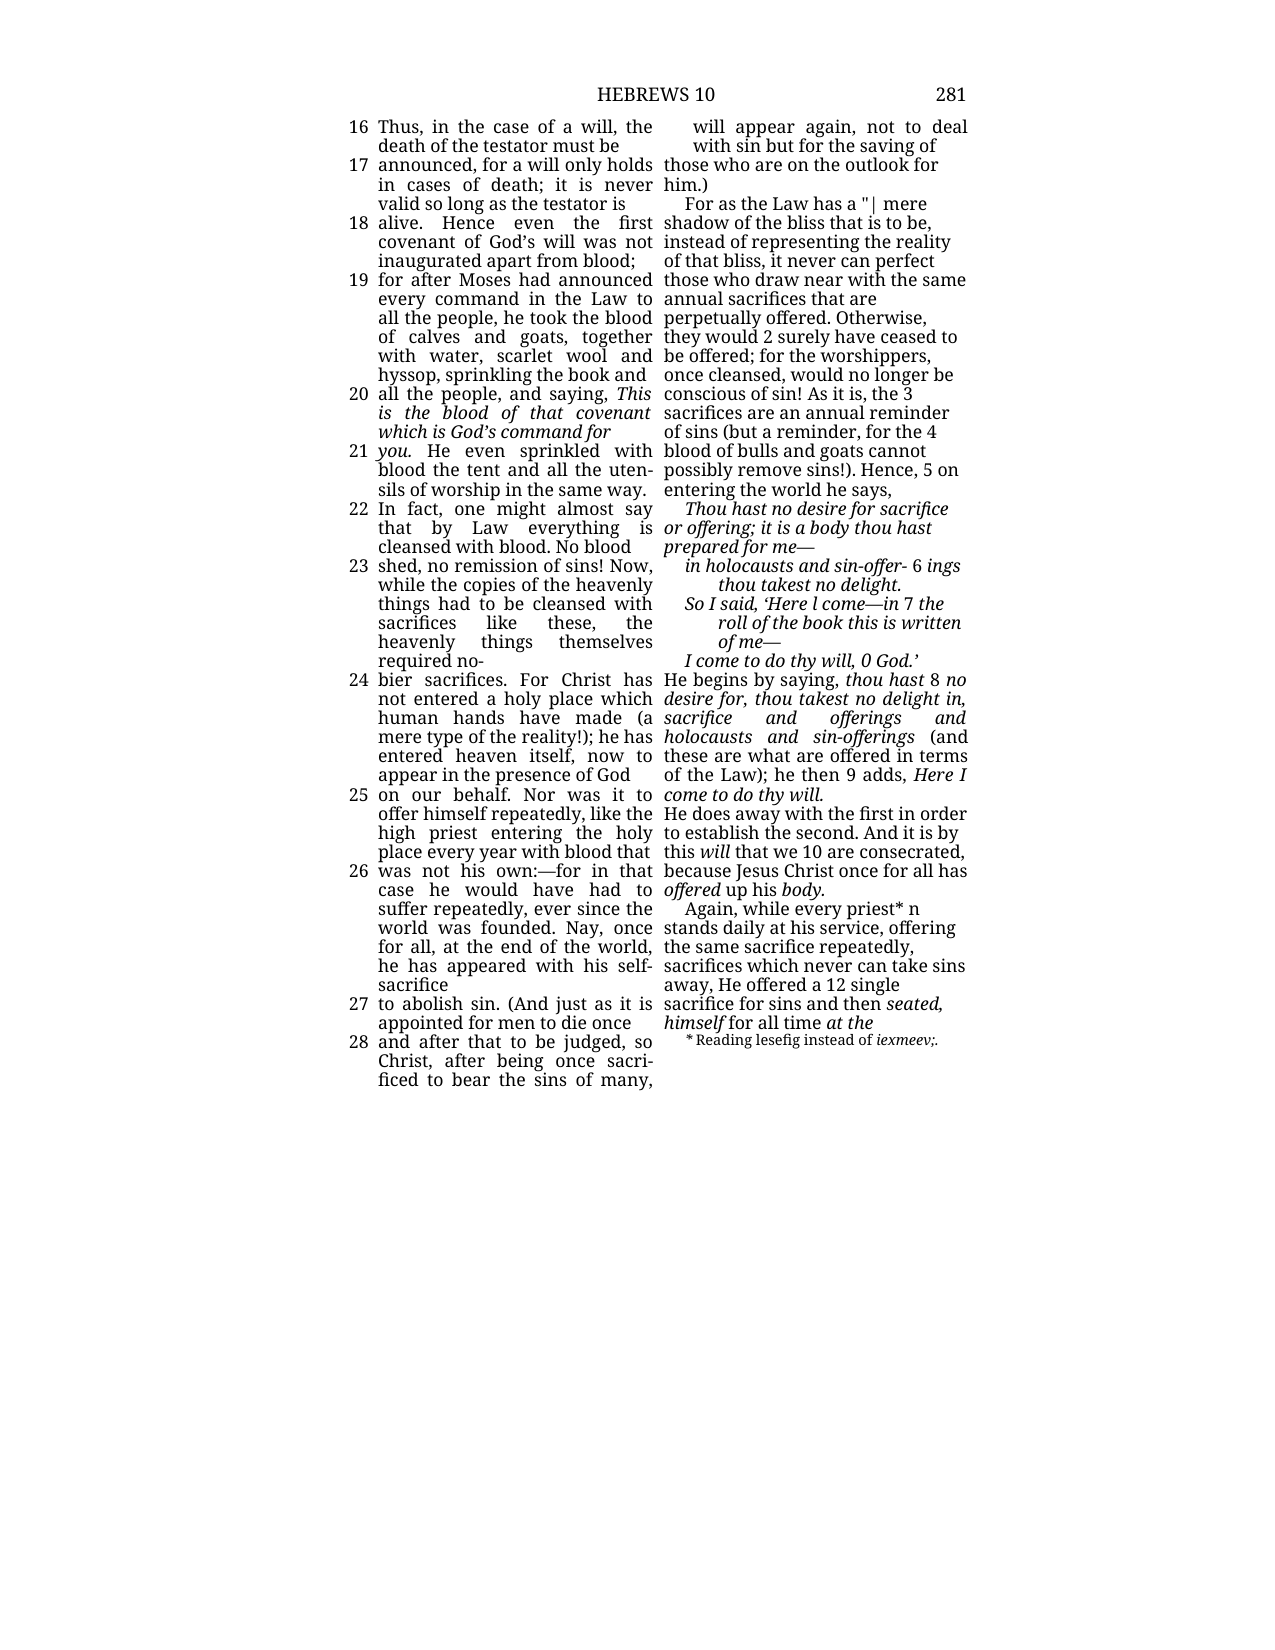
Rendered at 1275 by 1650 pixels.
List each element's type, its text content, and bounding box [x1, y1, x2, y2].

list on our behalf. Nor was it to offer himself repeatedly, like the high priest entering the holy place every year with blood that [349, 786, 653, 862]
list and after that to be judged, so Christ, after being once sacri­ficed to bear the sins of many, [349, 1033, 653, 1091]
list alive. Hence even the first covenant of God’s will was not inaugurated apart from blood; [349, 214, 653, 271]
list will appear again, not to deal with sin but for the saving of [664, 118, 968, 157]
list announced, for a will only holds in cases of death; it is never valid so long as the testator is [349, 157, 653, 214]
list was not his own:—for in that case he would have had to suffer repeatedly, ever since the world was founded. Nay, once for all, at the end of the world, he has appeared with his self-sacrifice [349, 862, 653, 995]
text those who are on the outlook for him.) [664, 157, 968, 195]
list all the people, and saying, This is the blood of that covenant which is God’s command for [349, 385, 653, 443]
text So I said, ‘Here l come—in 7 the roll of the book this is written of me— [684, 595, 968, 652]
list bier sacrifices. For Christ has not entered a holy place which human hands have made (a mere type of the reality!); he has entered heaven itself, now to appear in the presence of God [349, 671, 653, 786]
text * Reading lesefig instead of iexmeev;. [664, 1033, 968, 1048]
text He begins by saying, thou hast 8 no desire for, thou takest no de­light in, sacrifice and offerings and holocausts and sin-offerings (and these are what are offered in terms of the Law); he then 9 adds, Here I come to do thy will. [664, 671, 968, 805]
text Again, while every priest* n stands daily at his service, offer­ing the same sacrifice repeat­edly, sacrifices which never can take sins away, He offered a 12 single sacrifice for sins and then seated, himself for all time at the [664, 900, 968, 1033]
list In fact, one might almost say that by Law everything is cleansed with blood. No blood [349, 500, 653, 557]
text I come to do thy will, 0 God.’ [664, 652, 968, 671]
text in holocausts and sin-offer- 6 ings thou takest no de­light. [684, 557, 968, 595]
text He does away with the first in order to establish the second. And it is by this will that we 10 are consecrated, because Jesus Christ once for all has offered up his body. [664, 805, 968, 900]
list you. He even sprinkled with blood the tent and all the uten­sils of worship in the same way. [349, 443, 653, 500]
list to abolish sin. (And just as it is appointed for men to die once [349, 995, 653, 1033]
text Thou hast no desire for sac­rifice or offering; it is a body thou hast pre­pared for me— [664, 500, 968, 557]
list Thus, in the case of a will, the death of the testator must be [349, 118, 653, 157]
list shed, no remission of sins! Now, while the copies of the heavenly things had to be cleansed with sacrifices like these, the heavenly things themselves required no- [349, 557, 653, 671]
text For as the Law has a "| mere shadow of the bliss that is to be, instead of repre­senting the reality of that bliss, it never can perfect those who draw near with the same annual sacrifices that are perpetually offered. Otherwise, they would 2 surely have ceased to be offered; for the worshippers, once cleansed, would no longer be conscious of sin! As it is, the 3 sacrifices are an annual reminder of sins (but a reminder, for the 4 blood of bulls and goats cannot possibly remove sins!). Hence, 5 on entering the world he says, [664, 195, 968, 500]
list for after Moses had announced every command in the Law to all the people, he took the blood of calves and goats, together with water, scarlet wool and hyssop, sprinkling the book and [349, 271, 653, 385]
